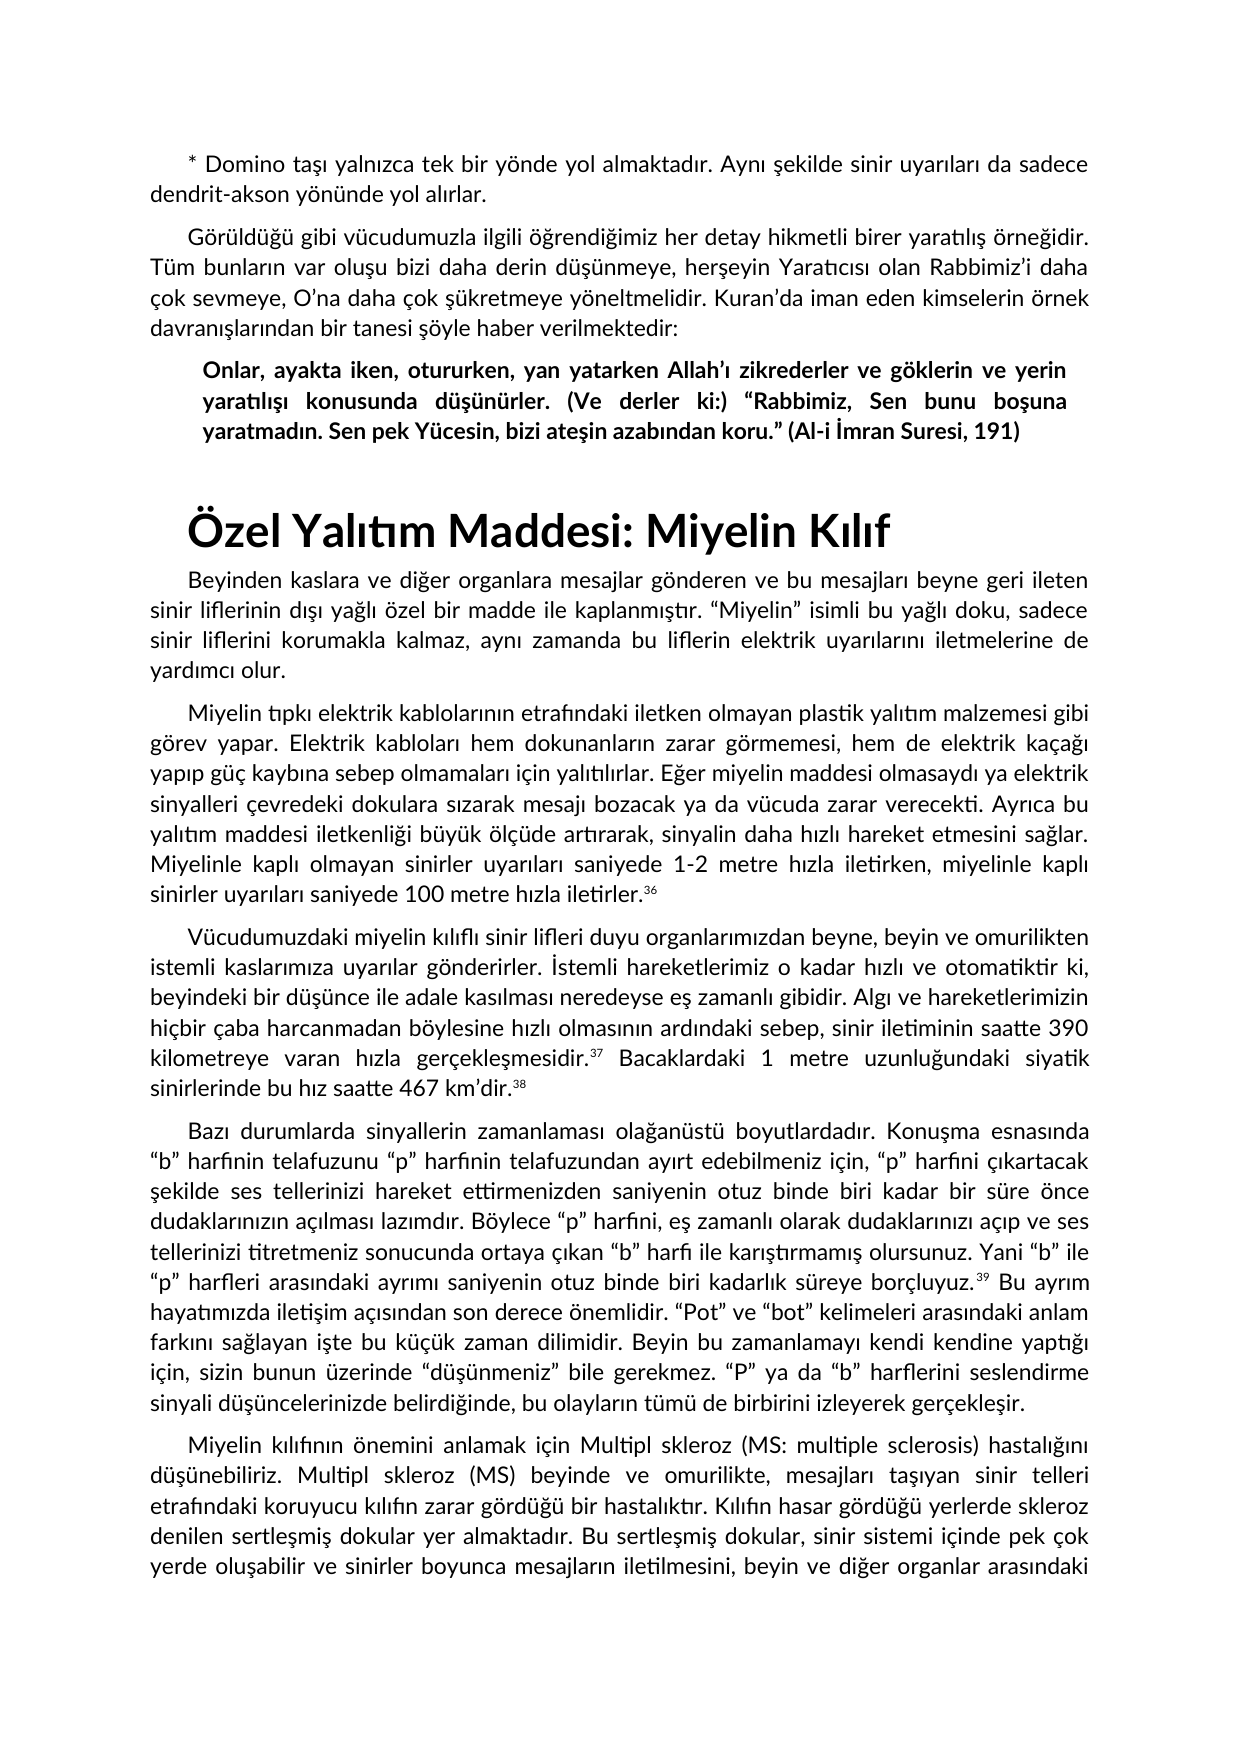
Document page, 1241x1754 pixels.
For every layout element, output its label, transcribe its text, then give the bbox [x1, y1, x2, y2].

text * Domino taşı yalnızca tek bir yönde yol almaktadır. Aynı şekilde sinir uyarıları da sadece dendrit-akson yönünde yol alırlar. [150, 150, 1090, 208]
text Miyelin kılıfının önemini anlamak için Multipl skleroz (MS: multiple sclerosis) hastalığını düşünebiliriz. Multipl skleroz (MS) beyinde ve omurilikte, mesajları taşıyan sinir telleri etrafındaki koruyucu kılıfın zarar gördüğü bir hastalıktır. Kılıfın hasar gördüğü yerlerde skleroz denilen sertleşmiş dokular yer almaktadır. Bu sertleşmiş dokular, sinir sistemi içinde pek çok yerde oluşabilir ve sinirler boyunca mesajların iletilmesini, beyin ve diğer organlar arasındaki [150, 1431, 1090, 1579]
text Görüldüğü gibi vücudumuzla ilgili öğrendiğimiz her detay hikmetli birer yaratılış örneğidir. Tüm bunların var oluşu bizi daha derin düşünmeye, herşeyin Yaratıcısı olan Rabbimiz’i daha çok sevmeye, O’na daha çok şükretmeye yöneltmelidir. Kuran’da iman eden kimselerin örnek davranışlarından bir tanesi şöyle haber verilmektedir: [150, 223, 1090, 341]
text Onlar, ayakta iken, otururken, yan yatarken Allah’ı zikrederler ve göklerin ve yerin yaratılışı konusunda düşünürler. (Ve derler ki:) “Rabbimiz, Sen bunu boşuna yaratmadın. Sen pek Yücesin, bizi ateşin azabından koru.” (Al-i İmran Suresi, 191) [202, 356, 1068, 444]
text Beyinden kaslara ve diğer organlara mesajlar gönderen ve bu mesajları beyne geri ileten sinir liflerinin dışı yağlı özel bir madde ile kaplanmıştır. “Miyelin” isimli bu yağlı doku, sadece sinir liflerini korumakla kalmaz, aynı zamanda bu liflerin elektrik uyarılarını iletmelerine de yardımcı olur. [150, 565, 1090, 683]
text Vücudumuzdaki miyelin kılıflı sinir lifleri duyu organlarımızdan beyne, beyin ve omurilikten istemli kaslarımıza uyarılar gönderirler. İstemli hareketlerimiz o kadar hızlı ve otomatiktir ki, beyindeki bir düşünce ile adale kasılması neredeyse eş zamanlı gibidir. Algı ve hareketlerimizin hiçbir çaba harcanmadan böylesine hızlı olmasının ardındaki sebep, sinir iletiminin saatte 390 kilometreye varan hızla gerçekleşmesidir.37 Bacaklardaki 1 metre uzunluğundaki siyatik sinirlerinde bu hız saatte 467 km’dir.38 [150, 923, 1090, 1101]
subtitle Özel Yalıtım Maddesi: Miyelin Kılıf [187, 502, 1090, 557]
text Miyelin tıpkı elektrik kablolarının etrafındaki iletken olmayan plastik yalıtım malzemesi gibi görev yapar. Elektrik kabloları hem dokunanların zarar görmemesi, hem de elektrik kaçağı yapıp güç kaybına sebep olmamaları için yalıtılırlar. Eğer miyelin maddesi olmasaydı ya elektrik sinyalleri çevredeki dokulara sızarak mesajı bozacak ya da vücuda zarar verecekti. Ayrıca bu yalıtım maddesi iletkenliği büyük ölçüde artırarak, sinyalin daha hızlı hareket etmesini sağlar. Miyelinle kaplı olmayan sinirler uyarıları saniyede 1-2 metre hızla iletirken, miyelinle kaplı sinirler uyarıları saniyede 100 metre hızla iletirler.36 [150, 699, 1090, 907]
text Bazı durumlarda sinyallerin zamanlaması olağanüstü boyutlardadır. Konuşma esnasında “b” harfinin telafuzunu “p” harfinin telafuzundan ayırt edebilmeniz için, “p” harfini çıkartacak şekilde ses tellerinizi hareket ettirmenizden saniyenin otuz binde biri kadar bir süre önce dudaklarınızın açılması lazımdır. Böylece “p” harfini, eş zamanlı olarak dudaklarınızı açıp ve ses tellerinizi titretmeniz sonucunda ortaya çıkan “b” harfi ile karıştırmamış olursunuz. Yani “b” ile “p” harfleri arasındaki ayrımı saniyenin otuz binde biri kadarlık süreye borçluyuz.39 Bu ayrım hayatımızda iletişim açısından son derece önemlidir. “Pot” ve “bot” kelimeleri arasındaki anlam farkını sağlayan işte bu küçük zaman dilimidir. Beyin bu zamanlamayı kendi kendine yaptığı için, sizin bunun üzerinde “düşünmeniz” bile gerekmez. “P” ya da “b” harflerini seslendirme sinyali düşüncelerinizde belirdiğinde, bu olayların tümü de birbirini izleyerek gerçekleşir. [150, 1116, 1090, 1416]
